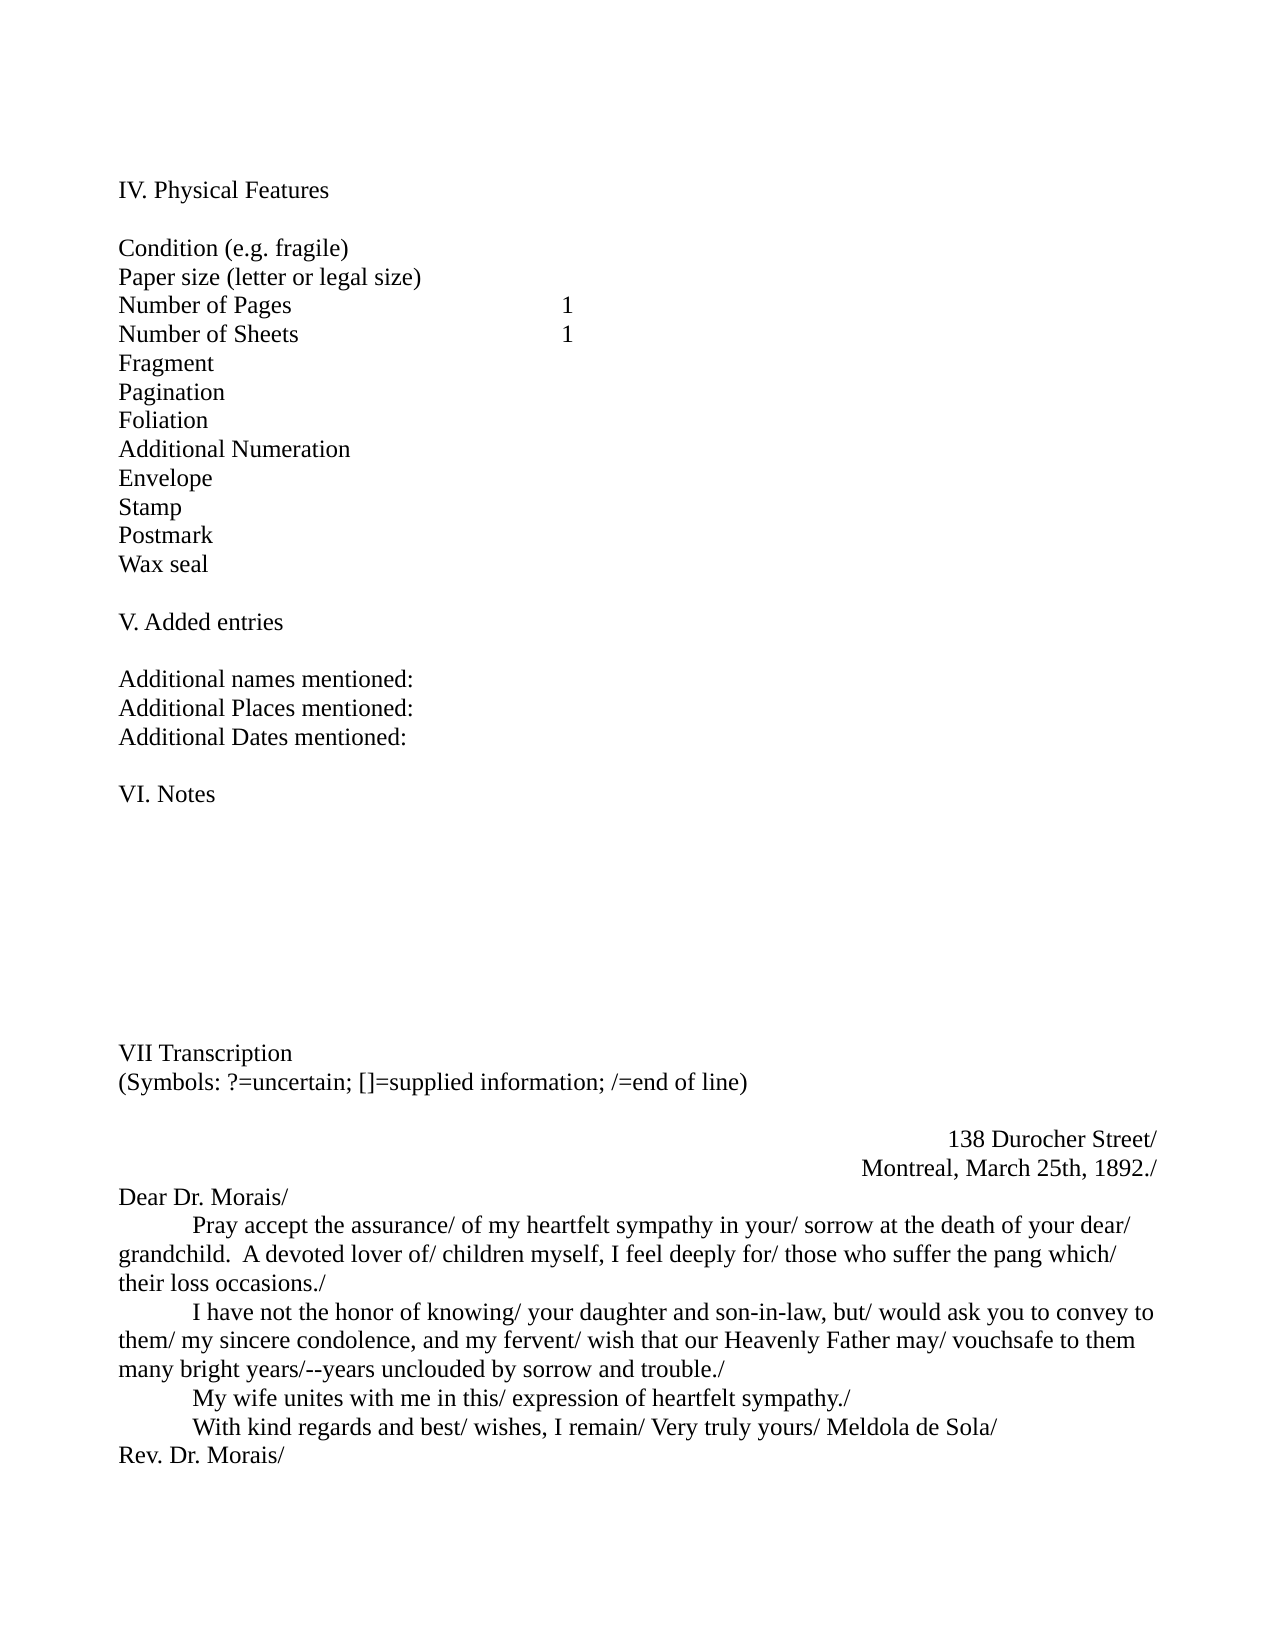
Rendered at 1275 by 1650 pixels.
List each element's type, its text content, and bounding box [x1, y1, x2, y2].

text Stamp [118, 492, 1157, 521]
text Pray accept the assurance/ of my heartfelt sympathy in your/ sorrow at the death of your dear/ grandchild. A devoted lover of/ children myself, I feel deeply for/ those who suffer the pang which/ their loss occasions./ [118, 1211, 1157, 1297]
text Additional Dates mentioned: [118, 722, 1157, 751]
text 138 Durocher Street/ [118, 1124, 1157, 1153]
text Additional names mentioned: [118, 664, 1157, 693]
text Rev. Dr. Morais/ [118, 1441, 1157, 1469]
text IV. Physical Features [118, 176, 1157, 204]
text Pagination [118, 377, 1157, 406]
text VII Transcription [118, 1038, 1157, 1067]
text Montreal, March 25th, 1892./ [118, 1153, 1157, 1182]
text Additional Numeration [118, 434, 1157, 463]
text Dear Dr. Morais/ [118, 1182, 1157, 1211]
text Fragment [118, 348, 1157, 377]
text Paper size (letter or legal size) [118, 262, 1157, 291]
text I have not the honor of knowing/ your daughter and son-in-law, but/ would ask you to convey to them/ my sincere condolence, and my fervent/ wish that our Heavenly Father may/ vouchsafe to them many bright years/--years unclouded by sorrow and trouble./ [118, 1297, 1157, 1383]
text Additional Places mentioned: [118, 693, 1157, 722]
text Wax seal [118, 549, 1157, 578]
text Envelope [118, 463, 1157, 492]
text Number of Pages 1 [118, 291, 1157, 319]
text Postma rk [118, 521, 1157, 549]
text Condition (e.g. fragile) [118, 233, 1157, 262]
text VI. Notes [118, 779, 1157, 808]
text With kind regards and best/ wishes, I remain/ Very truly yours/ Meldola de Sola/ [118, 1412, 1157, 1441]
text My wife unites with me in this/ expression of heartfelt sympathy./ [118, 1383, 1157, 1412]
text (Symbols: ?=uncertain; []=supplied information; /=end of line) [118, 1067, 1157, 1096]
text Foliation [118, 406, 1157, 434]
text Number of Sheets 1 [118, 319, 1157, 348]
text V. Added entries [118, 607, 1157, 636]
